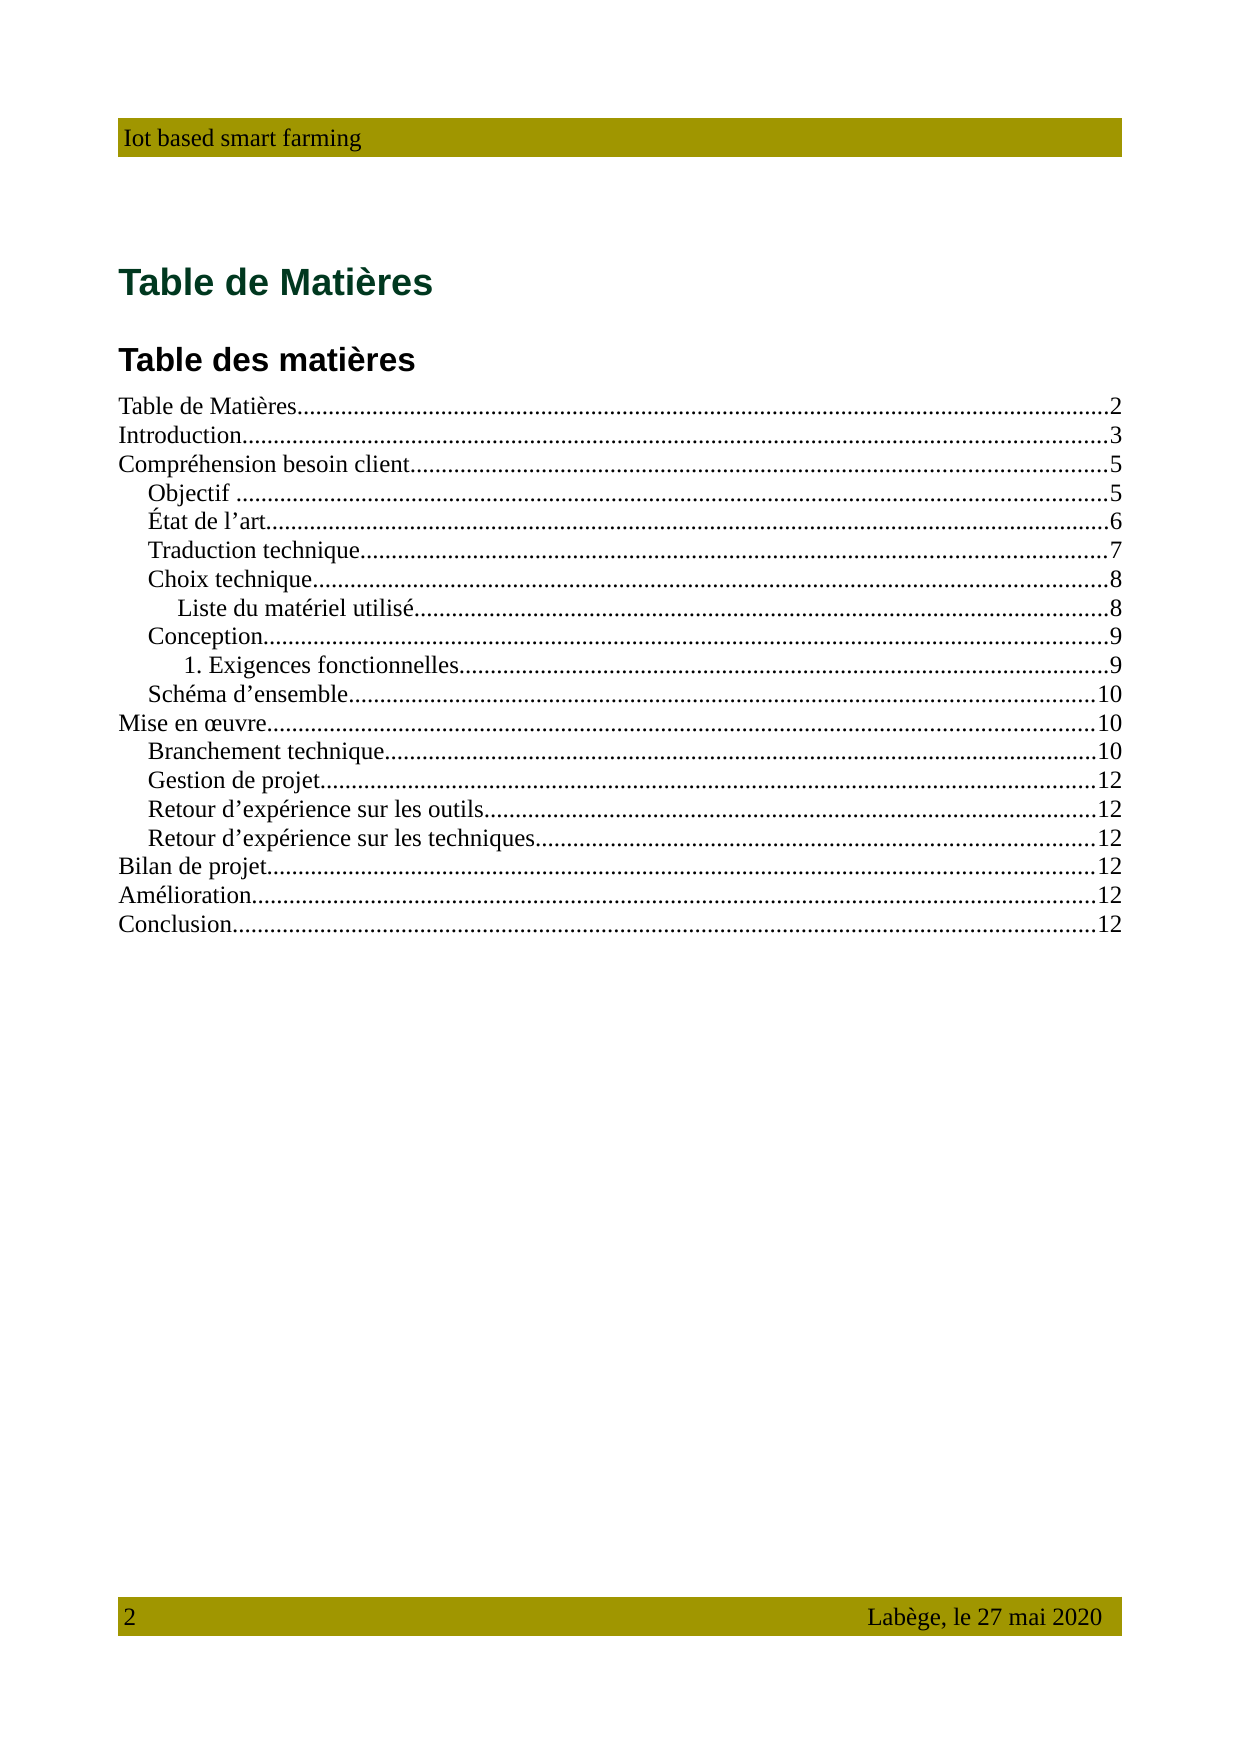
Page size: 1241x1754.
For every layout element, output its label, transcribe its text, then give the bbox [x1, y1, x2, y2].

text Compréhension besoin client 5 [118, 449, 1122, 478]
text Amélioration 12 [118, 880, 1122, 909]
text Bilan de projet 12 [118, 851, 1122, 880]
text Mise en œuvre 10 [118, 708, 1122, 736]
text État de l’art 6 [148, 506, 1122, 535]
text Branchement technique 10 [148, 736, 1122, 765]
text Schéma d’ensemble 10 [148, 679, 1122, 708]
subtitle Table de Matières [118, 259, 1122, 303]
text Gestion de projet 12 [148, 765, 1122, 794]
text Traduction technique 7 [148, 535, 1122, 564]
text Retour d’expérience sur les techniques 12 [148, 823, 1122, 851]
text Introduction 3 [118, 420, 1122, 449]
text 1. Exigences fonctionnelles 9 [177, 650, 1122, 679]
text Table de Matières 2 [118, 391, 1122, 420]
text Retour d’expérience sur les outils 12 [148, 794, 1122, 823]
text Conclusion 12 [118, 909, 1122, 938]
text Objectif 5 [148, 478, 1122, 506]
text Conception 9 [148, 621, 1122, 650]
text Choix technique 8 [148, 564, 1122, 593]
text Liste du matériel utilisé 8 [177, 593, 1122, 621]
subtitle Table des matières [118, 341, 1122, 379]
